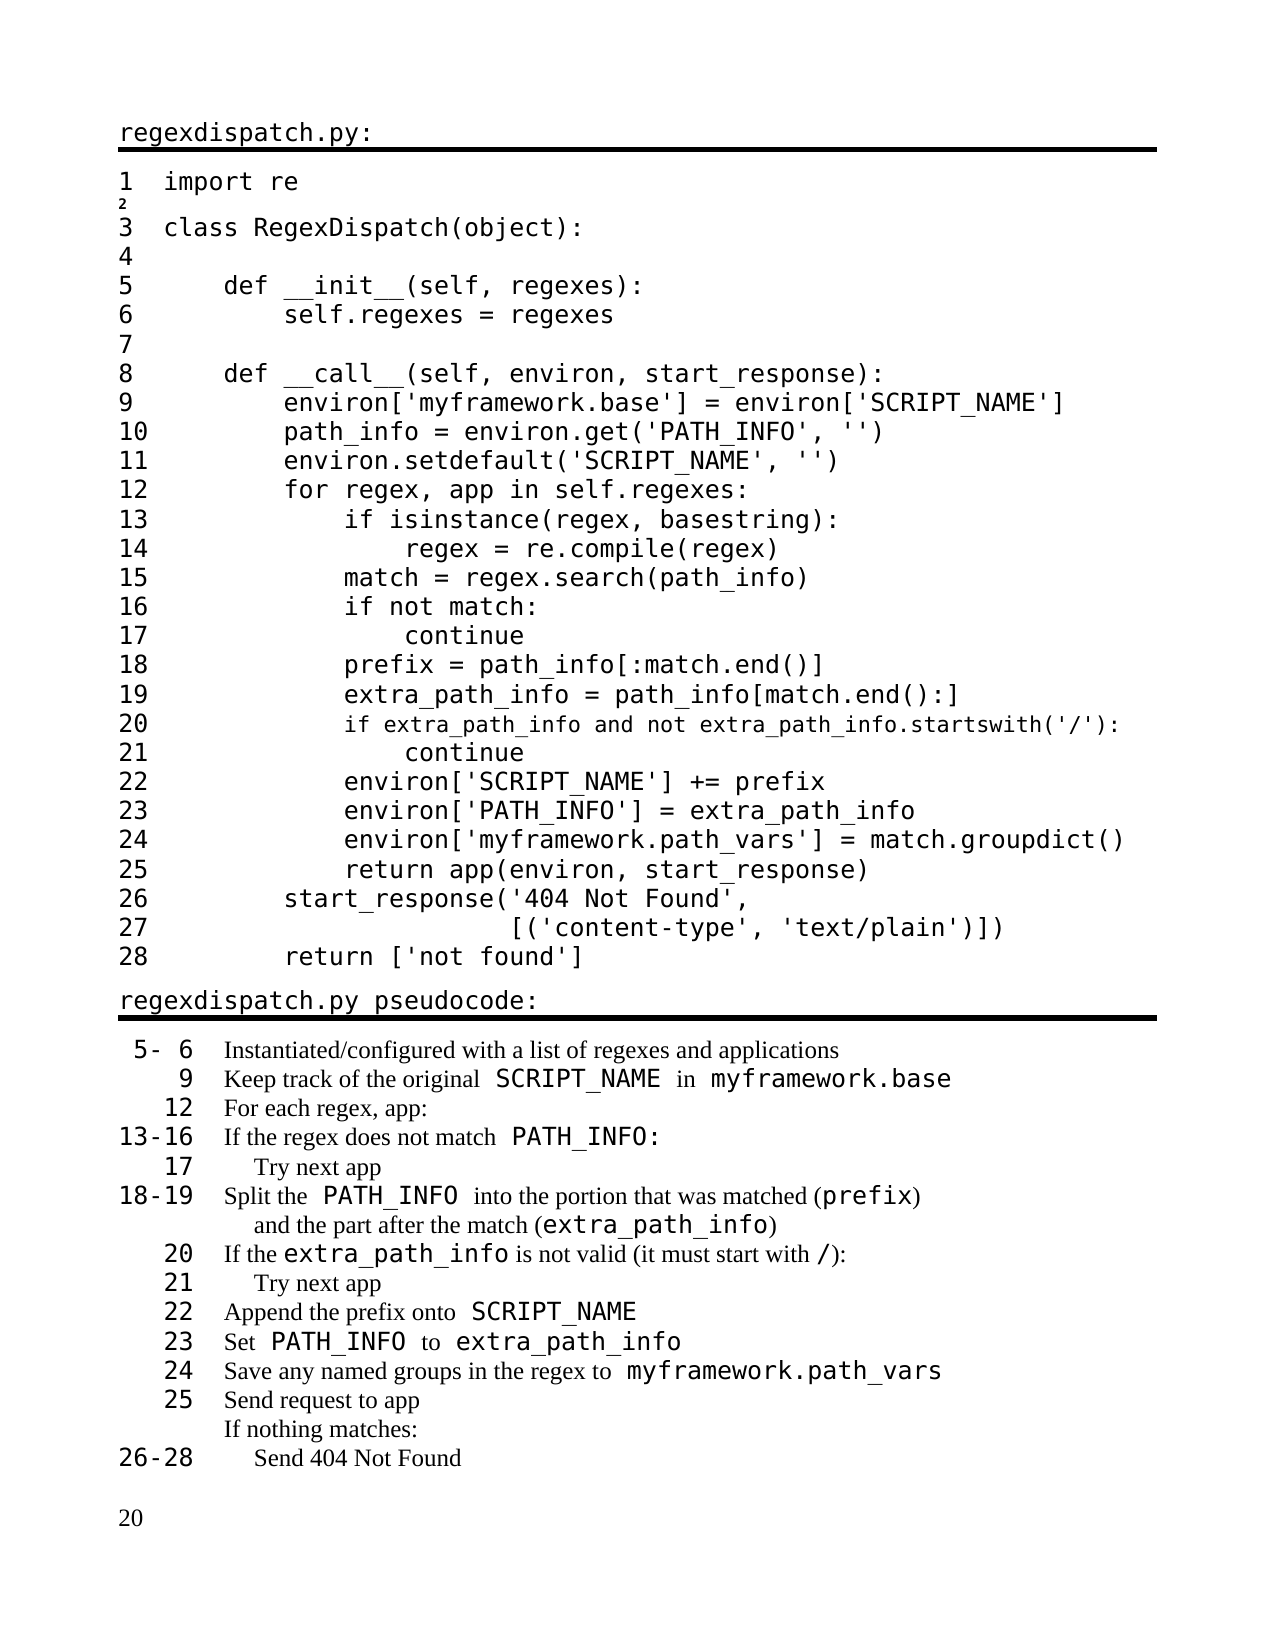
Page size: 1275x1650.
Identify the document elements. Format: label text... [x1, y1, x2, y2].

list environ['myframework.path_vars'] = match.groupdict() [118, 826, 1157, 855]
text and the part after the match (extra_path_info) [118, 1210, 1157, 1239]
text 24 Save any named groups in the regex to myframework.path_vars [118, 1356, 1157, 1385]
list continue [118, 738, 1157, 767]
text 17 Try next app [118, 1152, 1157, 1181]
list environ['myframework.base'] = environ['SCRIPT_NAME'] [118, 388, 1157, 417]
text 21 Try next app [118, 1268, 1157, 1298]
list [('content-type', 'text/plain')]) [118, 913, 1157, 942]
list for regex, app in self.regexes: [118, 476, 1157, 505]
list if isinstance(regex, basestring): [118, 505, 1157, 534]
list path_info = environ.get('PATH_INFO', '') [118, 417, 1157, 447]
text 9 Keep track of the original SCRIPT_NAME in myframework.base [118, 1064, 1157, 1093]
list environ['PATH_INFO'] = extra_path_info [118, 797, 1157, 826]
list return app(environ, start_response) [118, 855, 1157, 884]
list match = regex.search(path_info) [118, 563, 1157, 592]
text 26-28 Send 404 Not Found [118, 1443, 1157, 1473]
text regexdispatch.py pseudocode: [118, 986, 1157, 1015]
list environ['SCRIPT_NAME'] += prefix [118, 767, 1157, 797]
list def __init__(self, regexes): [118, 272, 1157, 301]
text regexdispatch.py: [118, 118, 1157, 147]
list continue [118, 622, 1157, 651]
list self.regexes = regexes [118, 301, 1157, 330]
list extra_path_info = path_info[match.end():] [118, 680, 1157, 709]
text If nothing matches: [118, 1414, 1157, 1443]
list def __call__(self, environ, start_response): [118, 359, 1157, 388]
text 13-16 If the regex does not match PATH_INFO: [118, 1123, 1157, 1152]
text 20 If the extra_path_info is not valid (it must start with /): [118, 1239, 1157, 1268]
text 5- 6 Instantiated/configured with a list of regexes and applications [118, 1035, 1157, 1064]
list start_response('404 Not Found', [118, 884, 1157, 913]
list if extra_path_info and not extra_path_info.startswith('/'): [118, 709, 1157, 738]
text 12 For each regex, app: [118, 1093, 1157, 1123]
text 23 Set PATH_INFO to extra_path_info [118, 1327, 1157, 1356]
text 18-19 Split the PATH_INFO into the portion that was matched (prefix) [118, 1181, 1157, 1210]
list return ['not found'] [118, 942, 1157, 972]
text 25 Send request to app [118, 1385, 1157, 1414]
list environ.setdefault('SCRIPT_NAME', '') [118, 447, 1157, 476]
list import re [118, 167, 1157, 196]
list regex = re.compile(regex) [118, 534, 1157, 563]
text 22 Append the prefix onto SCRIPT_NAME [118, 1298, 1157, 1327]
list if not match: [118, 592, 1157, 622]
list prefix = path_info[:match.end()] [118, 651, 1157, 680]
list class RegexDispatch(object): [118, 213, 1157, 242]
